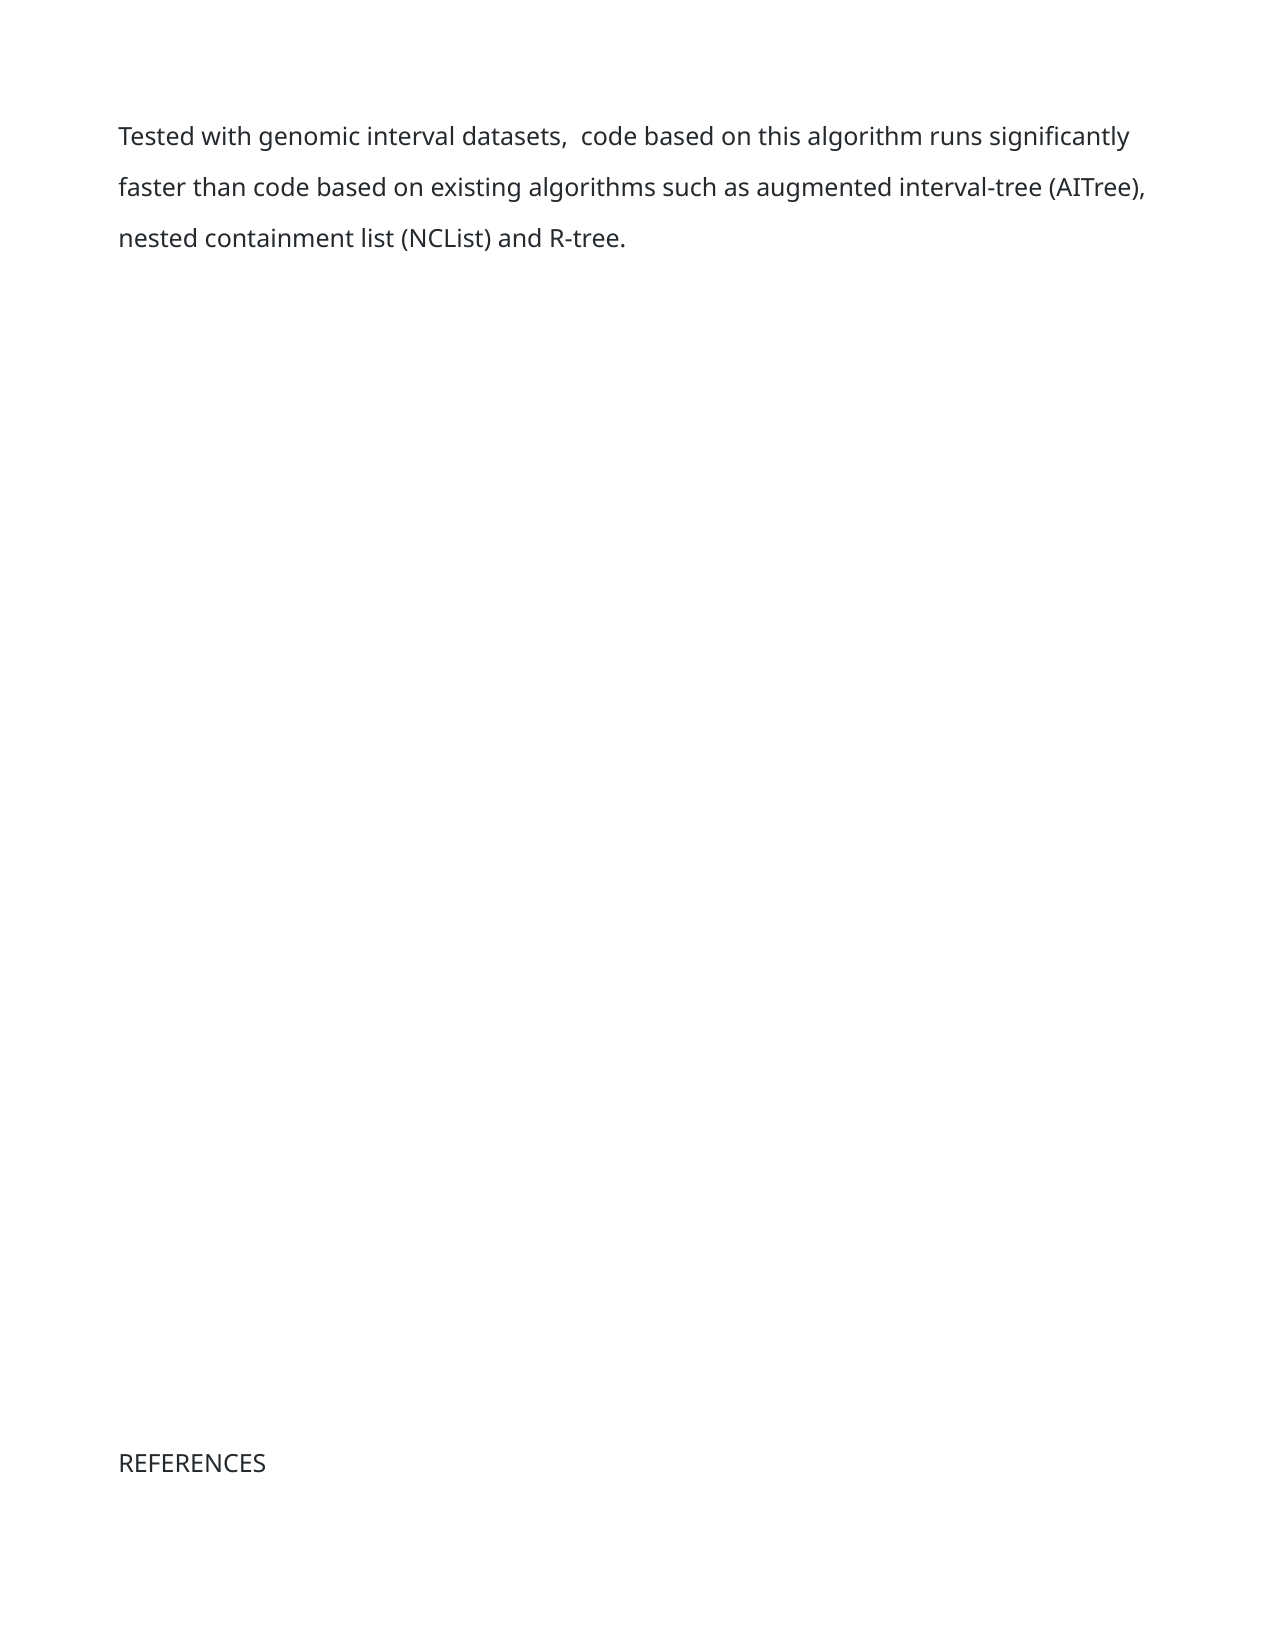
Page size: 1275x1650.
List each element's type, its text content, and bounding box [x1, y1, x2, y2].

text REFERENCES [118, 1445, 1157, 1479]
text Tested with genomic interval datasets, code based on this algorithm runs significantly faster than code based on existing algorithms such as augmented interval-tree (AITree), nested containment list (NCList) and R-tree. [118, 118, 1157, 254]
